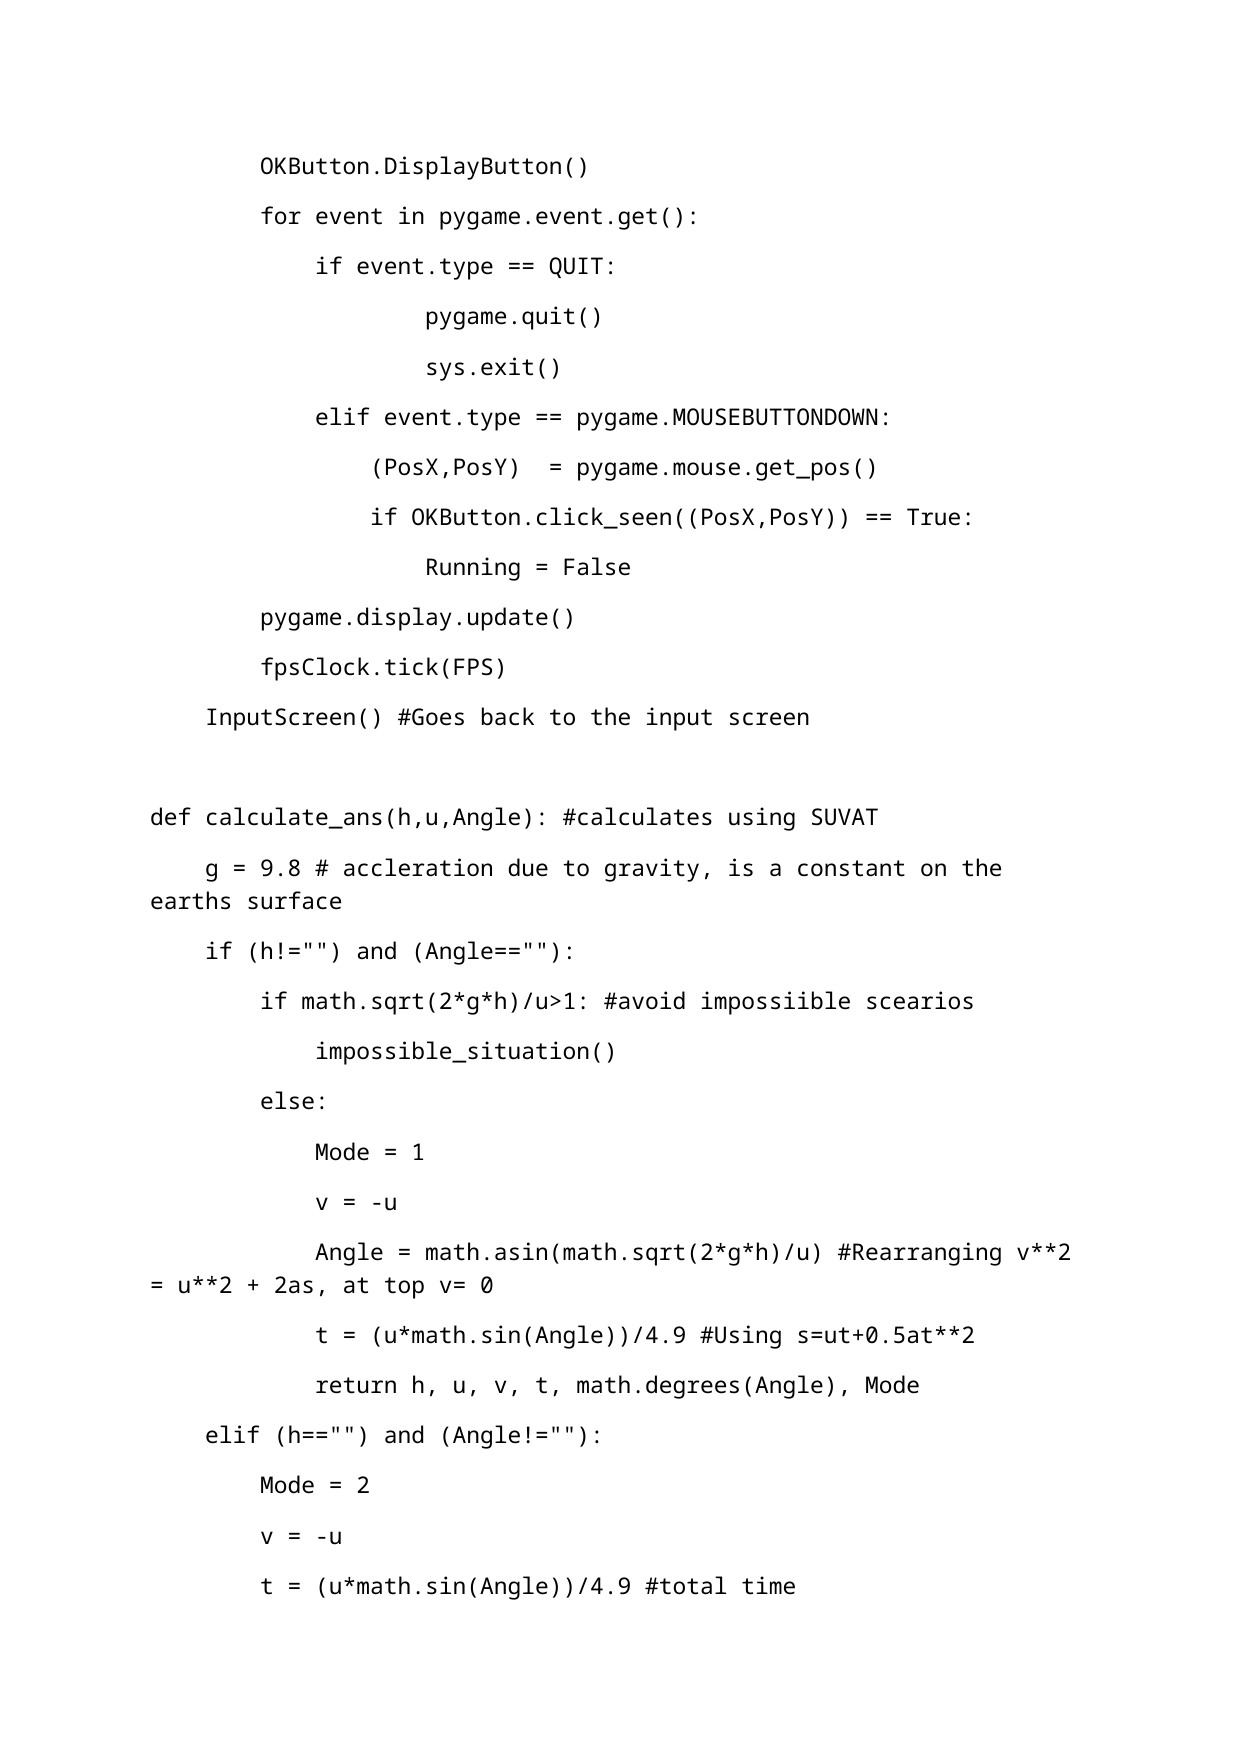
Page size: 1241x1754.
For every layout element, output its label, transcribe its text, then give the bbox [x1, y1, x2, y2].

text return h, u, v, t, math.degrees(Angle), Mode [150, 1369, 1090, 1401]
text g = 9.8 # accleration due to gravity, is a constant on the earths surface [150, 851, 1090, 916]
text (PosX,PosY) = pygame.mouse.get_pos() [150, 451, 1090, 482]
text impossible_situation() [150, 1035, 1090, 1066]
text v = -u [150, 1186, 1090, 1217]
text elif (h=="") and (Angle!=""): [150, 1419, 1090, 1451]
text if event.type == QUIT: [150, 250, 1090, 281]
text elif event.type == pygame.MOUSEBUTTONDOWN: [150, 401, 1090, 432]
text else: [150, 1085, 1090, 1117]
text def calculate_ans(h,u,Angle): #calculates using SUVAT [150, 801, 1090, 833]
text pygame.display.update() [150, 601, 1090, 632]
text if (h!="") and (Angle==""): [150, 935, 1090, 966]
text if math.sqrt(2*g*h)/u>1: #avoid impossiible scearios [150, 985, 1090, 1016]
text Mode = 2 [150, 1469, 1090, 1501]
text InputScreen() #Goes back to the input screen [150, 701, 1090, 732]
text sys.exit() [150, 350, 1090, 382]
text if OKButton.click_seen((PosX,PosY)) == True: [150, 501, 1090, 532]
text pygame.quit() [150, 300, 1090, 332]
text Mode = 1 [150, 1135, 1090, 1167]
text Running = False [150, 551, 1090, 582]
text t = (u*math.sin(Angle))/4.9 #total time [150, 1570, 1090, 1601]
text OKButton.DisplayButton() [150, 150, 1090, 181]
text for event in pygame.event.get(): [150, 200, 1090, 231]
text fpsClock.tick(FPS) [150, 651, 1090, 682]
text Angle = math.asin(math.sqrt(2*g*h)/u) #Rearranging v**2 = u**2 + 2as, at top v= 0 [150, 1236, 1090, 1300]
text v = -u [150, 1519, 1090, 1551]
text t = (u*math.sin(Angle))/4.9 #Using s=ut+0.5at**2 [150, 1319, 1090, 1350]
